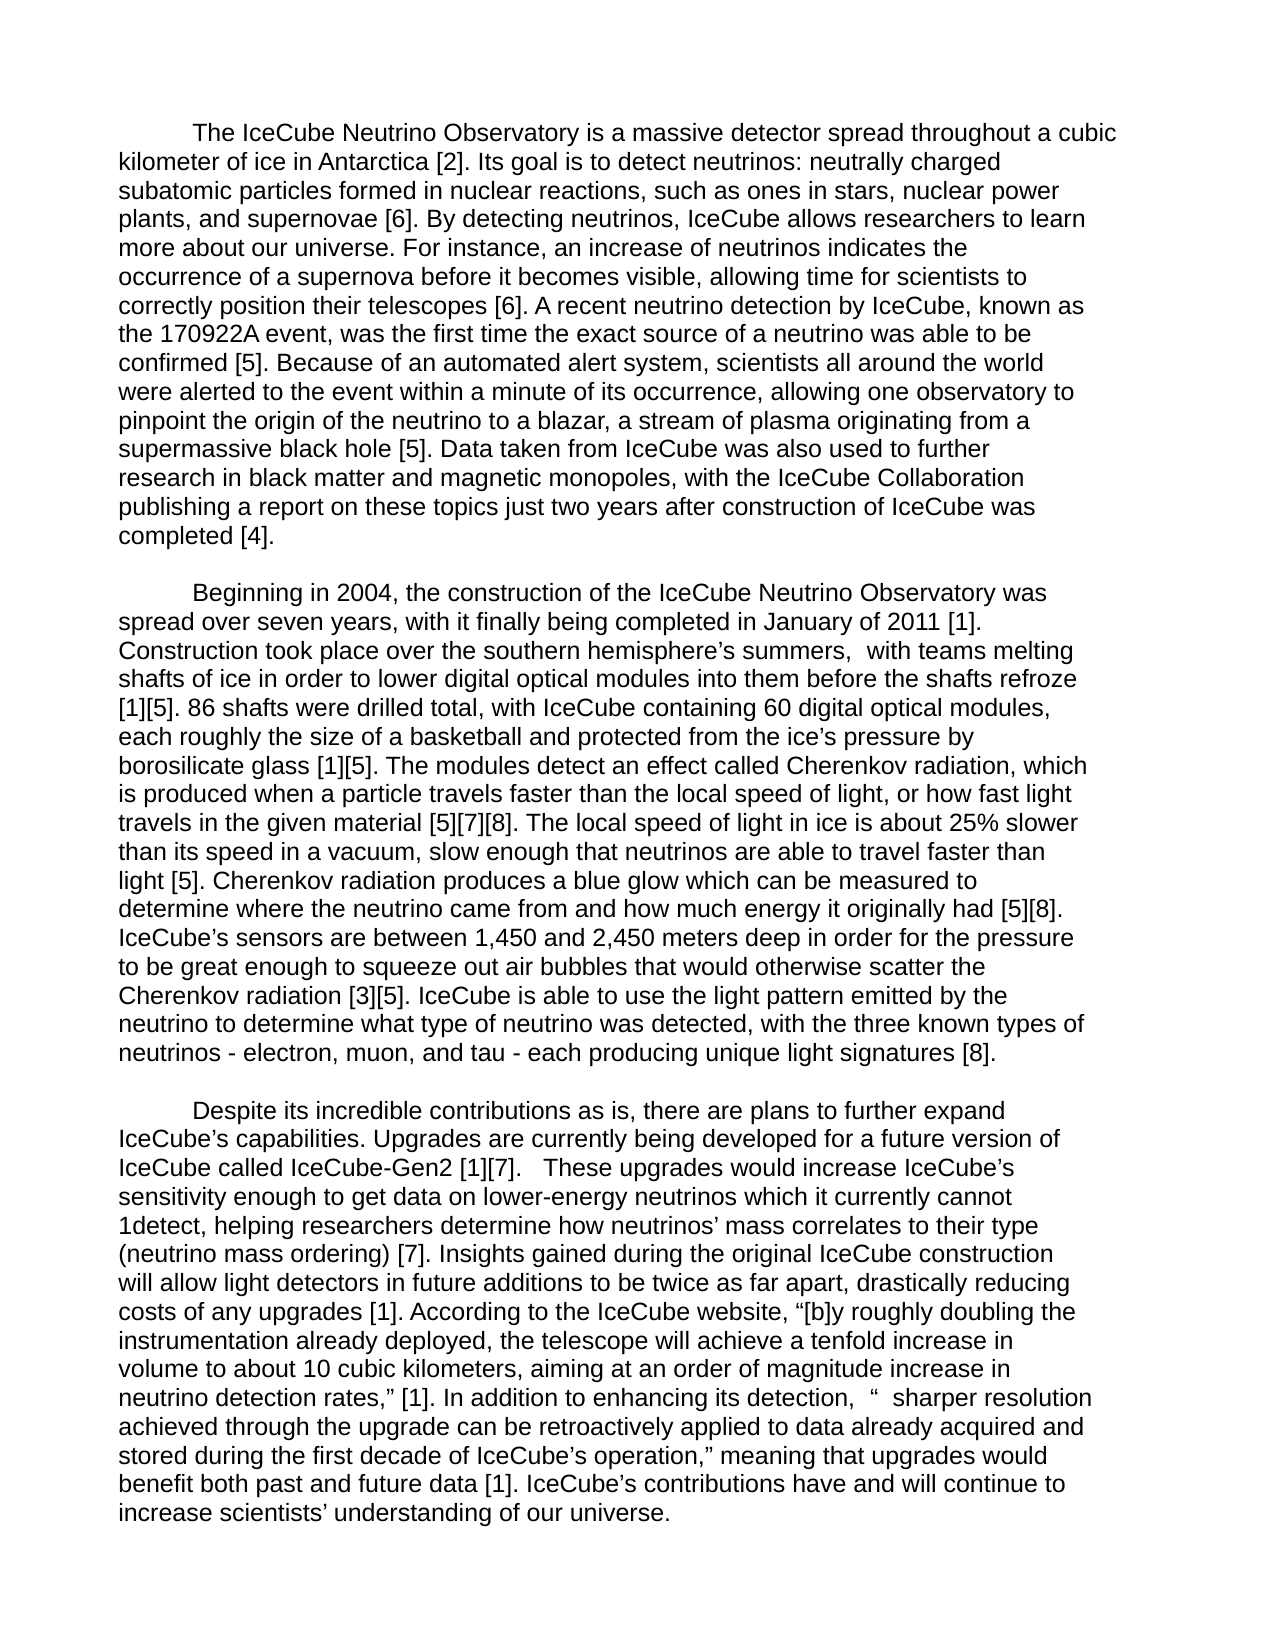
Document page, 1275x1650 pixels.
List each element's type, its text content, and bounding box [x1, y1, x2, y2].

text achieved through the upgrade can be retroactively applied to data already acquired and [118, 1412, 1157, 1441]
text than its speed in a vacuum, slow enough that neutrinos are able to travel faster than [118, 837, 1157, 866]
text correctly position their telescopes [6]. A recent neutrino detection by IceCube, known as [118, 291, 1157, 319]
text the 170922A event, was the first time the exact source of a neutrino was able to be [118, 319, 1157, 348]
text The IceCube Neutrino Observatory is a massive detector spread throughout a cubic kilometer of ice in Antarctica [2]. Its goal is to detect neutrinos: neutrally charged [118, 118, 1157, 176]
text confirmed [5]. Because of an automated alert system, scientists all around the world [118, 348, 1157, 377]
text Despite its incredible contributions as is, there are plans to further expand [118, 1096, 1157, 1124]
text light [5]. Cherenkov radiation produces a blue glow which can be measured to [118, 866, 1157, 894]
text were alerted to the event within a minute of its occurrence, allowing one observatory to [118, 377, 1157, 406]
text IceCube called IceCube-Gen2 [1][7]. ​ ​ These upgrades would increase IceCube’s [118, 1153, 1157, 1182]
text neutrino to determine what type of neutrino was detected, with the three known types of [118, 1009, 1157, 1038]
text benefit both past and future data [1]. IceCube’s contributions have and will continue to [118, 1469, 1157, 1498]
text travels in the given material [5][7][8]. The local speed of light in ice is about 25% slower [118, 808, 1157, 837]
text Cherenkov radiation [3][5]. IceCube is able to use the light pattern emitted by the [118, 981, 1157, 1009]
text stored during the first decade of IceCube’s operation,” meaning that upgrades would [118, 1441, 1157, 1469]
text plants, and supernovae [6]. By detecting neutrinos, IceCube allows researchers to learn [118, 204, 1157, 233]
text increase scientists’ understanding of our universe. [118, 1498, 1157, 1527]
text completed [4]. [118, 521, 1157, 549]
text costs of any upgrades [1]. According to the IceCube website, “[b]y roughly doubling the [118, 1297, 1157, 1326]
text is produced when a particle travels faster than the local speed of light, or how fast light [118, 779, 1157, 808]
text Beginning in 2004, the construction of the IceCube Neutrino Observatory was [118, 578, 1157, 607]
text determine where the neutrino came from and how much energy it originally had [5][8]. [118, 894, 1157, 923]
text IceCube’s capabilities. Upgrades are currently being developed for a future version of [118, 1124, 1157, 1153]
text will allow light detectors in future additions to be twice as far apart, drastically reducing [118, 1268, 1157, 1297]
text neutrino detection rates,” [1]. In addition to enhancing its detection, ​ “ ​ sharper resolution [118, 1383, 1157, 1412]
text neutrinos - electron, muon, and tau - each producing unique light signatures [8]. [118, 1038, 1157, 1067]
text more about our universe. For instance, an increase of neutrinos indicates the [118, 233, 1157, 262]
text spread over seven years, with it finally being completed in January of 2011 [1]. [118, 607, 1157, 636]
text occurrence of a supernova before it becomes visible, allowing time for scientists to [118, 262, 1157, 291]
text to be great enough to squeeze out air bubbles that would otherwise scatter the [118, 952, 1157, 981]
text Construction took place over the southern hemisphere’s summers, ​ with teams melting [118, 636, 1157, 664]
text publishing a report on these topics just two years after construction of IceCube was [118, 492, 1157, 521]
text [1][5]. 86 shafts were drilled total, with IceCube containing 60 digital optical modules, [118, 693, 1157, 722]
text borosilicate glass [1][5]. The modules detect an effect called Cherenkov radiation, which [118, 751, 1157, 779]
text subatomic particles formed in nuclear reactions, such as ones in stars, nuclear power [118, 176, 1157, 204]
text pinpoint the origin of the neutrino to a blazar, a stream of plasma originating from a [118, 406, 1157, 434]
text research in black matter and magnetic monopoles, with the IceCube Collaboration [118, 463, 1157, 492]
text (neutrino mass ordering) [7]. Insights gained during the original IceCube construction [118, 1239, 1157, 1268]
text IceCube’s sensors are between 1,450 and 2,450 meters deep in order for the pressure [118, 923, 1157, 952]
text sensitivity enough to get data on lower-energy neutrinos which it currently cannot [118, 1182, 1157, 1211]
text supermassive black hole [5]. Data taken from IceCube was also used to further [118, 434, 1157, 463]
text volume to about 10 cubic kilometers, aiming at an order of magnitude increase in [118, 1354, 1157, 1383]
text shafts of ice in order to lower digital optical modules into them before the shafts refroze [118, 664, 1157, 693]
text 1detect, helping researchers determine how neutrinos’ mass correlates to their type [118, 1211, 1157, 1239]
text each roughly the size of a basketball and protected from the ice’s pressure by [118, 722, 1157, 751]
text instrumentation already deployed, the telescope will achieve a tenfold increase in [118, 1326, 1157, 1354]
